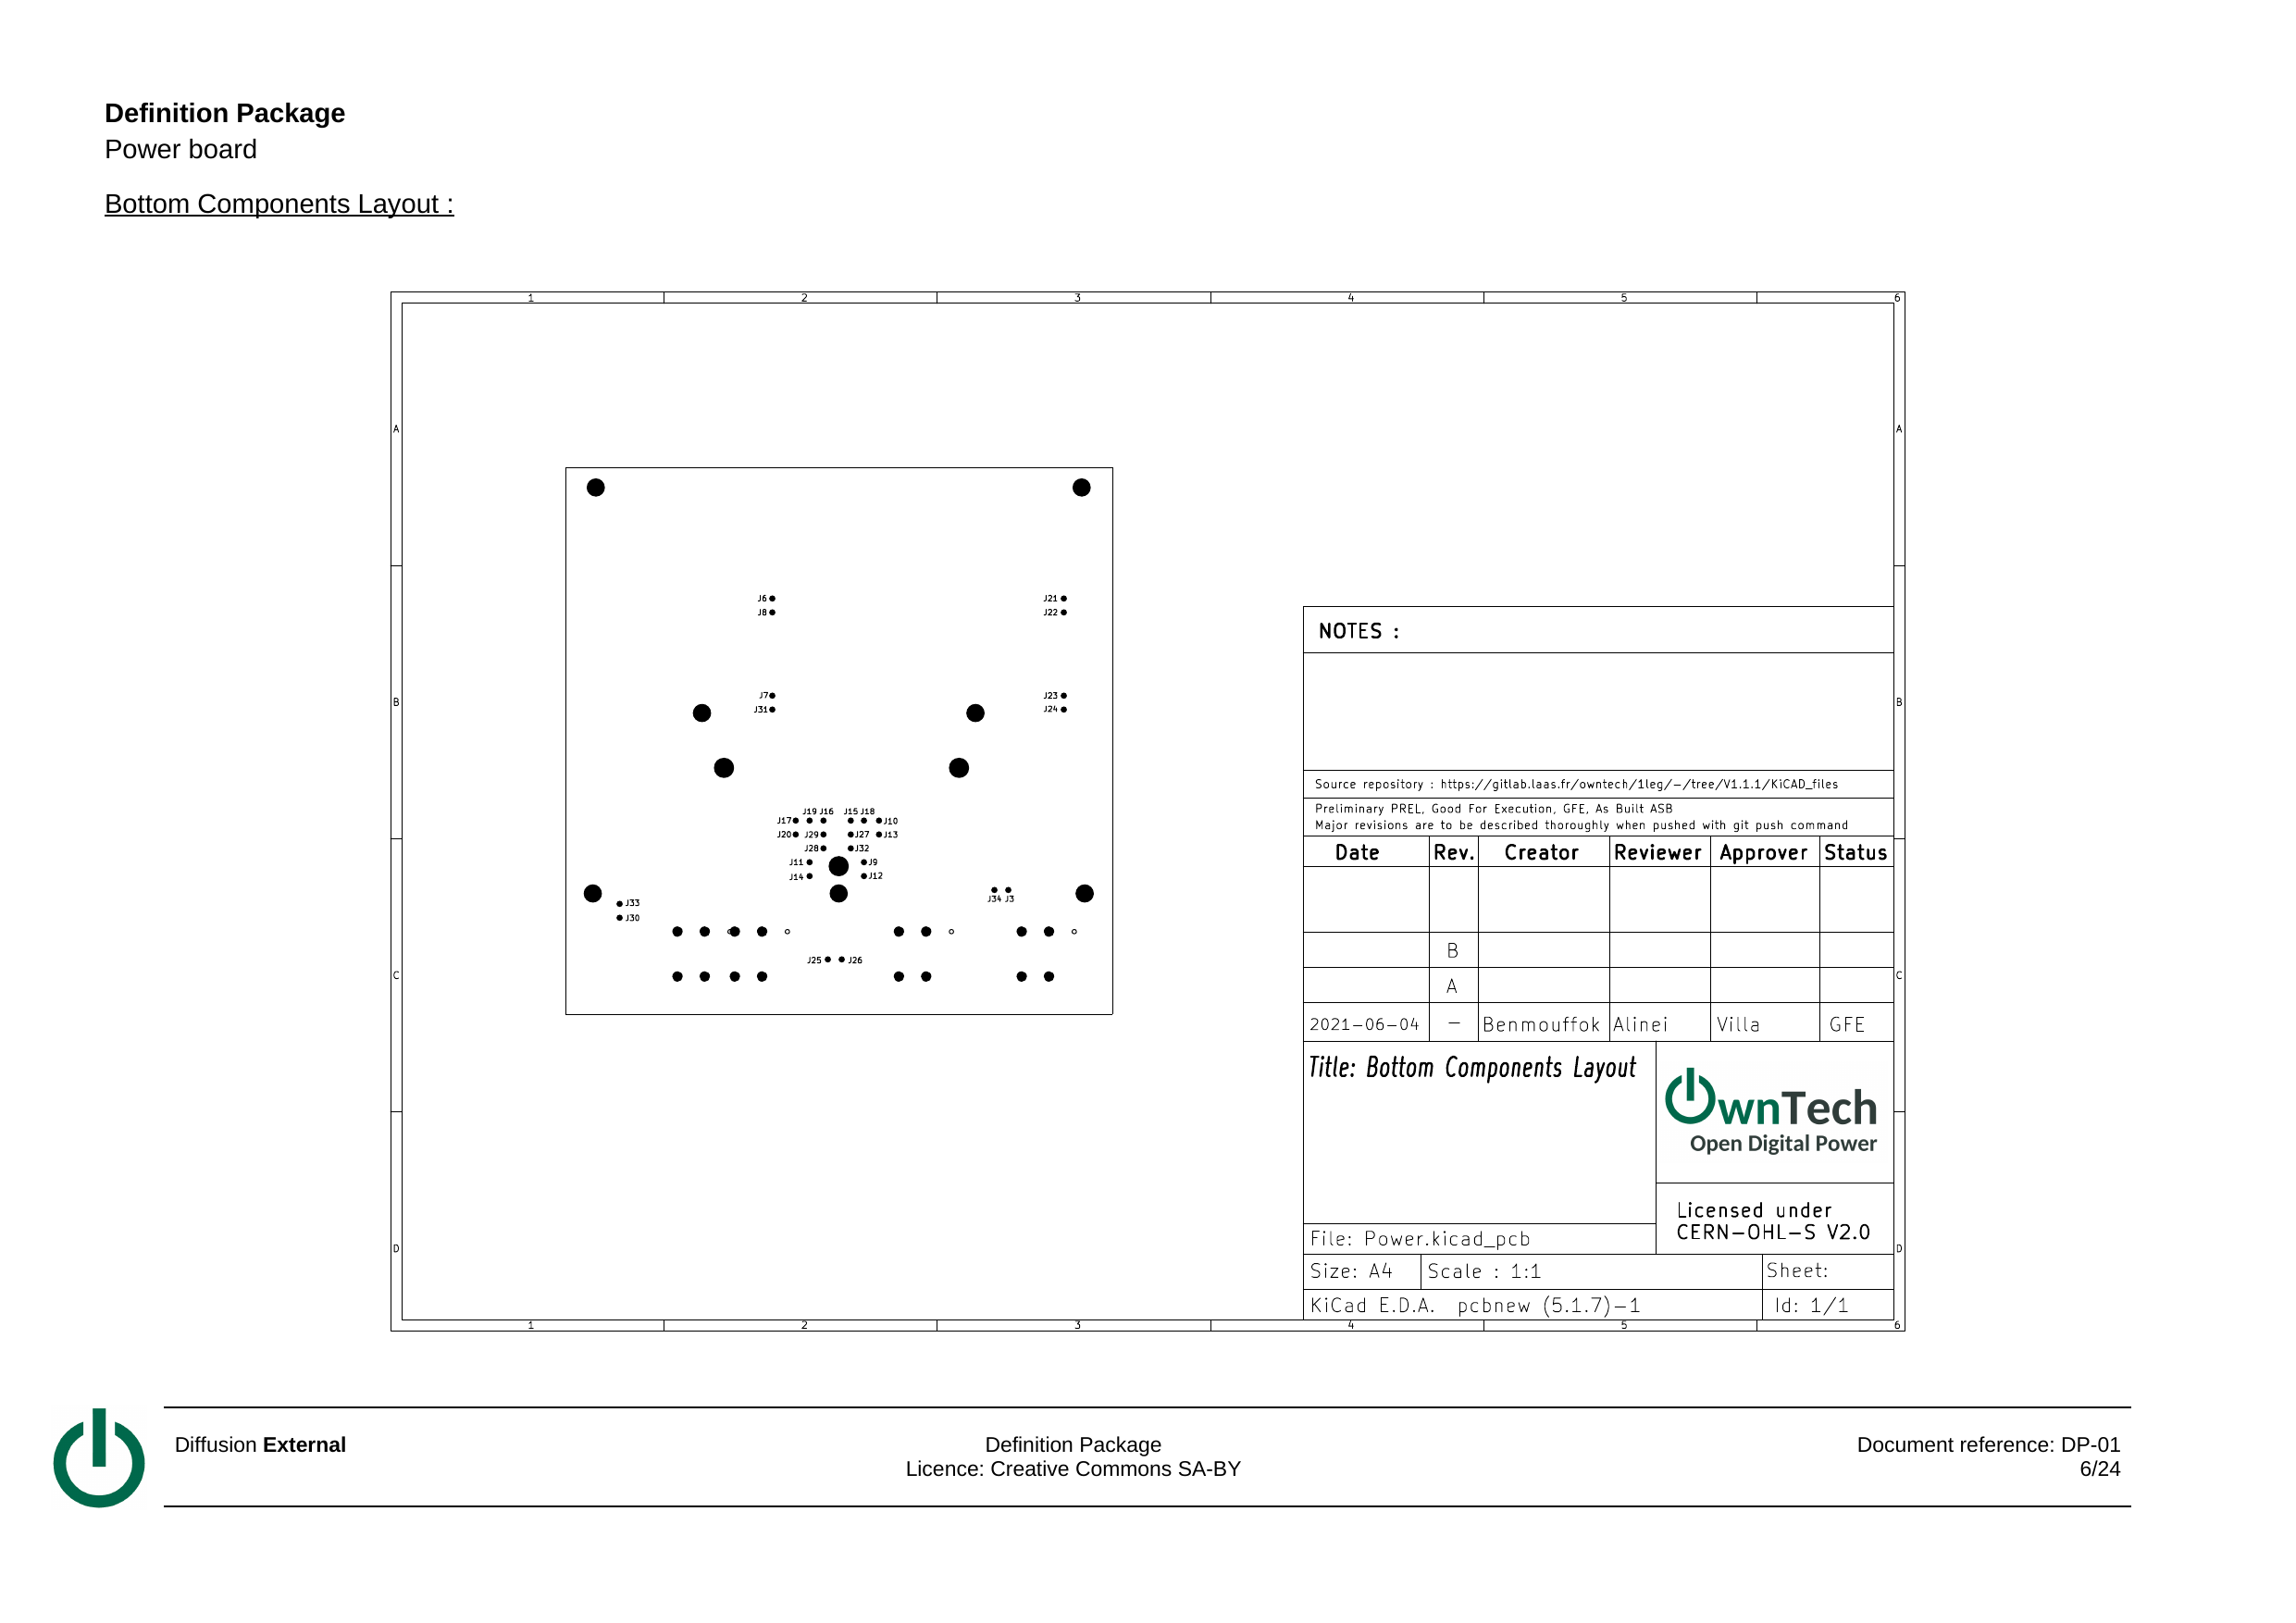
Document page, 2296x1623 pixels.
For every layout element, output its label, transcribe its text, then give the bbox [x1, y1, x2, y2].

picture [51, 1405, 56, 1510]
subtitle Bottom Components Layout : [454, 188, 2191, 219]
